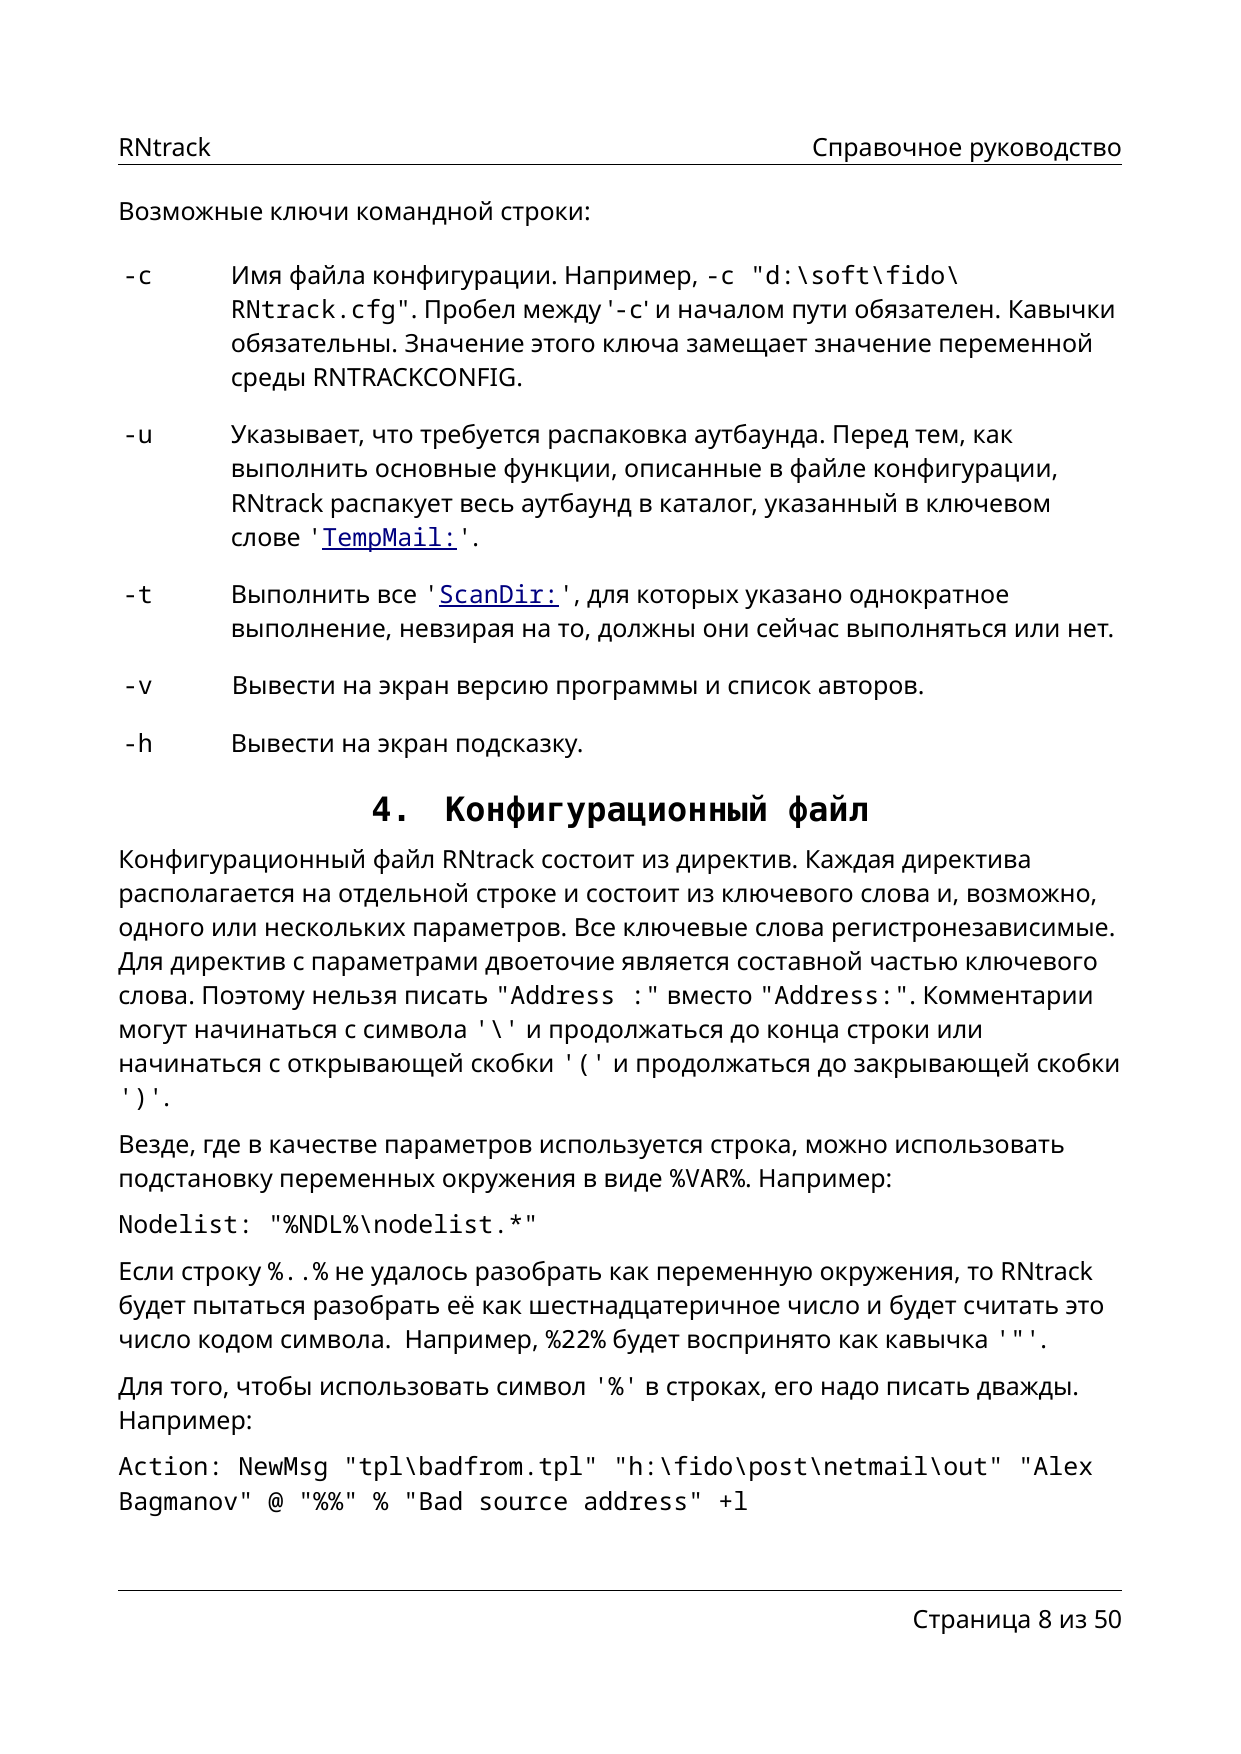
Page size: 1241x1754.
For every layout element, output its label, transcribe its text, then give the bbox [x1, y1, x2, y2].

table_cell -v [118, 650, 226, 708]
text Если строку %..% не удалось разобрать как переменную окружения, то RNtrack будет пытаться разобрать её как шестнадцатеричное число и будет считать это число кодом символа. Например, %22% будет воспринято как кавычка '"'. [118, 1254, 1122, 1356]
table_header Имя файла конфигурации. Например, -c "d:\soft\fido\RNtrack.cfg". Пробел между '-c' и началом пути обязателен. Кавычки обязательны. Значение этого ключа замещает значение переменной среды RNTRACKCONFIG. [226, 240, 1122, 399]
table_cell Вывести на экран версию программы и список авторов. [226, 650, 1122, 708]
subtitle Конфигурационный файл [118, 790, 1122, 829]
text Action: NewMsg "tpl\badfrom.tpl" "h:\fido\post\netmail\out" "Alex Bagmanov" @ "%%" % "Bad source address" +l [118, 1449, 1122, 1517]
table_cell Вывести на экран подсказку. [226, 708, 1122, 765]
text Для того, чтобы использовать символ '%' в строках, его надо писать дважды. Например: [118, 1368, 1122, 1437]
table_cell -h [118, 708, 226, 765]
text Везде, где в качестве параметров используется строка, можно использовать подстановку переменных окружения в виде %VAR%. Например: [118, 1127, 1122, 1195]
table_cell -u [118, 400, 226, 559]
text Nodelist: "%NDL%\nodelist.*" [118, 1207, 1122, 1241]
table_cell Указывает, что требуется распаковка аутбаунда. Перед тем, как выполнить основные функции, описанные в файле конфигурации, RNtrack распакует весь аутбаунд в каталог, указанный в ключевом слове 'TempMail:'. [226, 400, 1122, 559]
text Возможные ключи командной строки: [118, 193, 1122, 228]
table_cell Выполнить все 'ScanDir:', для которых указано однократное выполнение, невзирая на то, должны они сейчас выполняться или нет. [226, 559, 1122, 650]
table_header -с [118, 240, 226, 399]
text Конфигурационный файл RNtrack состоит из директив. Каждая директива располагается на отдельной строке и состоит из ключевого слова и, возможно, одного или нескольких параметров. Все ключевые слова регистронезависимые. Для директив с параметрами двоеточие является составной частью ключевого слова. Поэтому нельзя писать "Address :" вместо "Address:". Комментарии могут начинаться с символа '\' и продолжаться до конца строки или начинаться с открывающей скобки '(' и продолжаться до закрывающей скобки ')'. [118, 842, 1122, 1114]
table_cell -t [118, 559, 226, 650]
